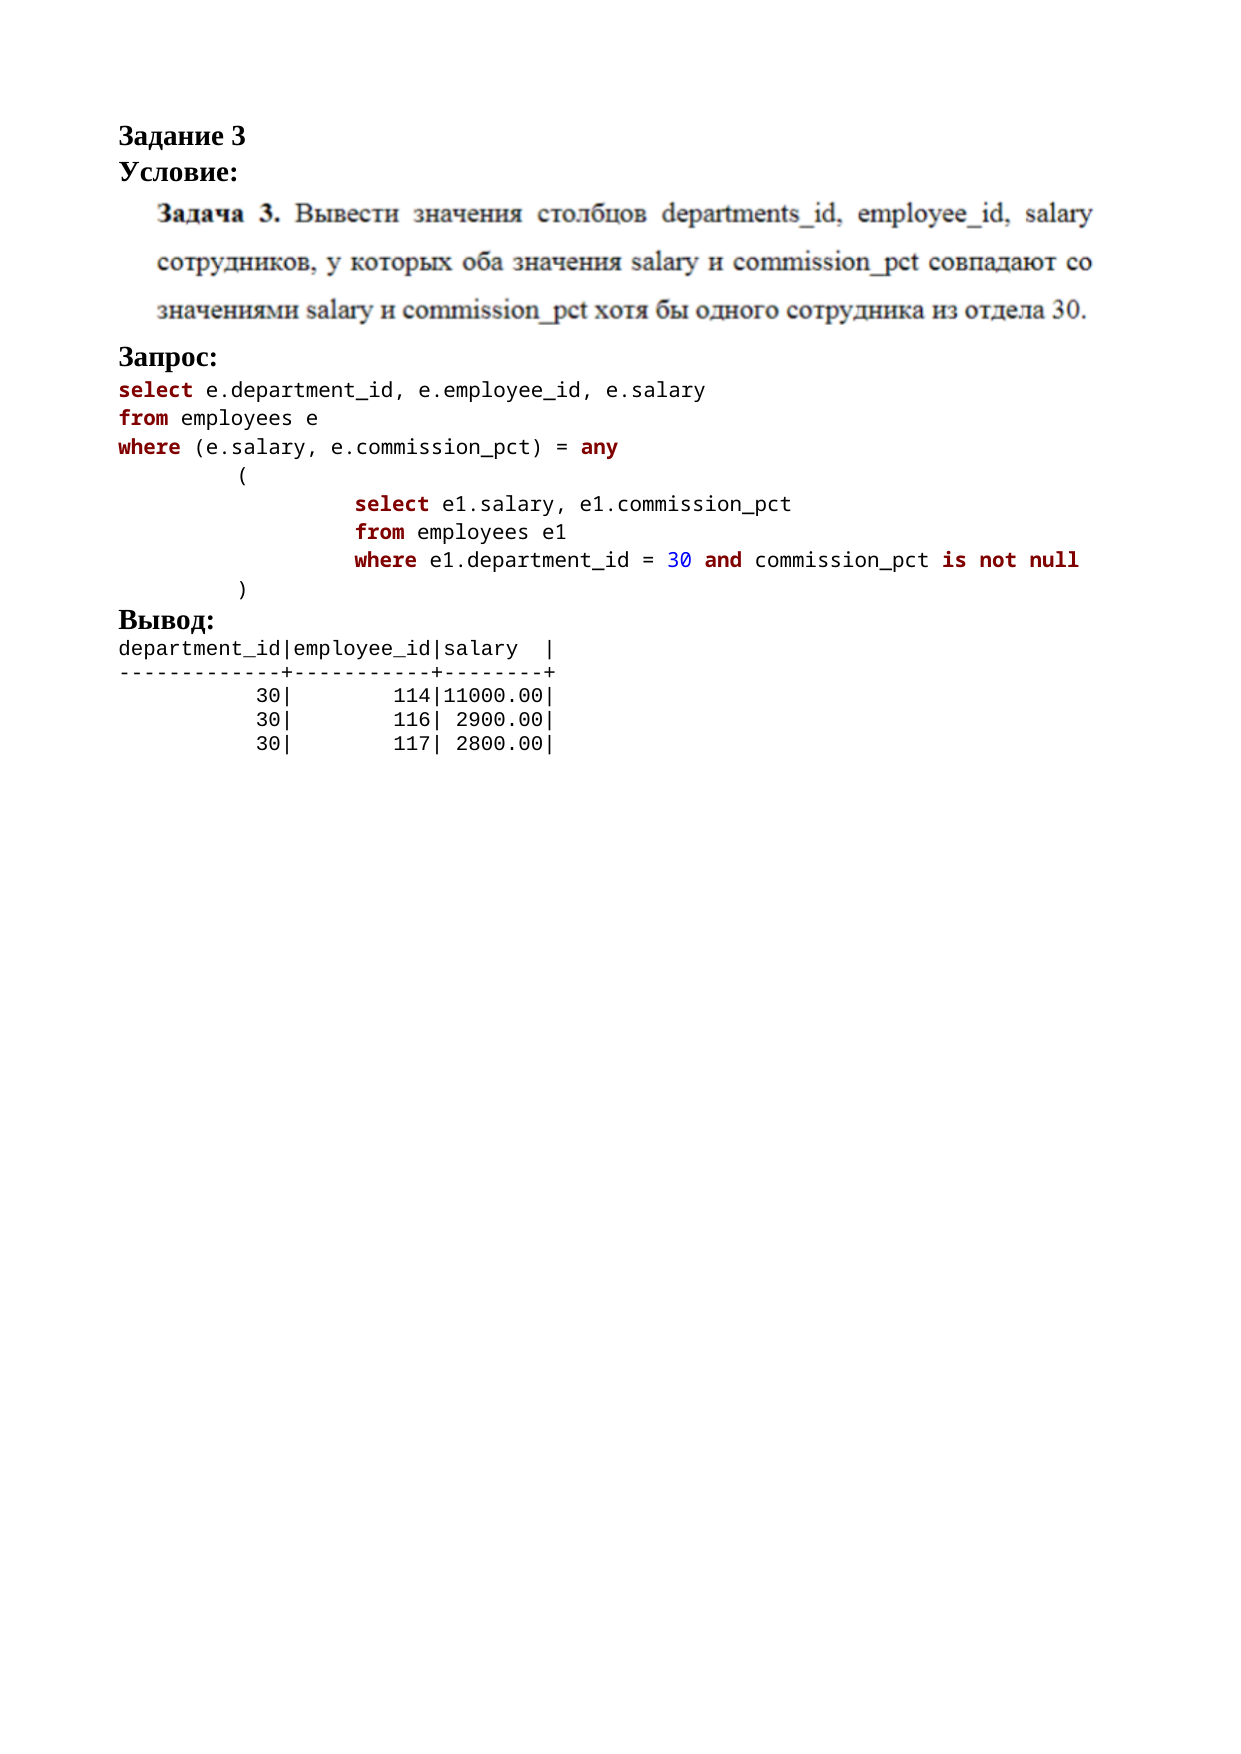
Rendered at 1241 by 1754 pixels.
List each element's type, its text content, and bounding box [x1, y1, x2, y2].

text 30| 114|11000.00| [118, 685, 1122, 709]
text from employees e [118, 403, 1122, 432]
text select e1.salary, e1.commission_pct [118, 489, 1122, 517]
text department_id|employee_id|salary | [118, 638, 1122, 662]
text 30| 116| 2900.00| [118, 709, 1122, 733]
text Условие: [118, 154, 1122, 187]
text -------------+-----------+--------+ [118, 662, 1122, 685]
text Вывод: [118, 602, 1122, 636]
text select e.department_id, e.employee_id, e.salary [118, 375, 1122, 403]
text where (e.salary, e.commission_pct) = any [118, 432, 1122, 460]
text Задание 3 [118, 118, 1122, 152]
text 30| 117| 2800.00| [118, 733, 1122, 756]
text ) [118, 574, 1122, 602]
text Запрос: [118, 338, 1122, 373]
text ( [118, 460, 1122, 489]
text from employees e1 [118, 517, 1122, 546]
picture [118, 189, 1123, 338]
text where e1.department_id = 30 and commission_pct is not null [118, 546, 1122, 574]
